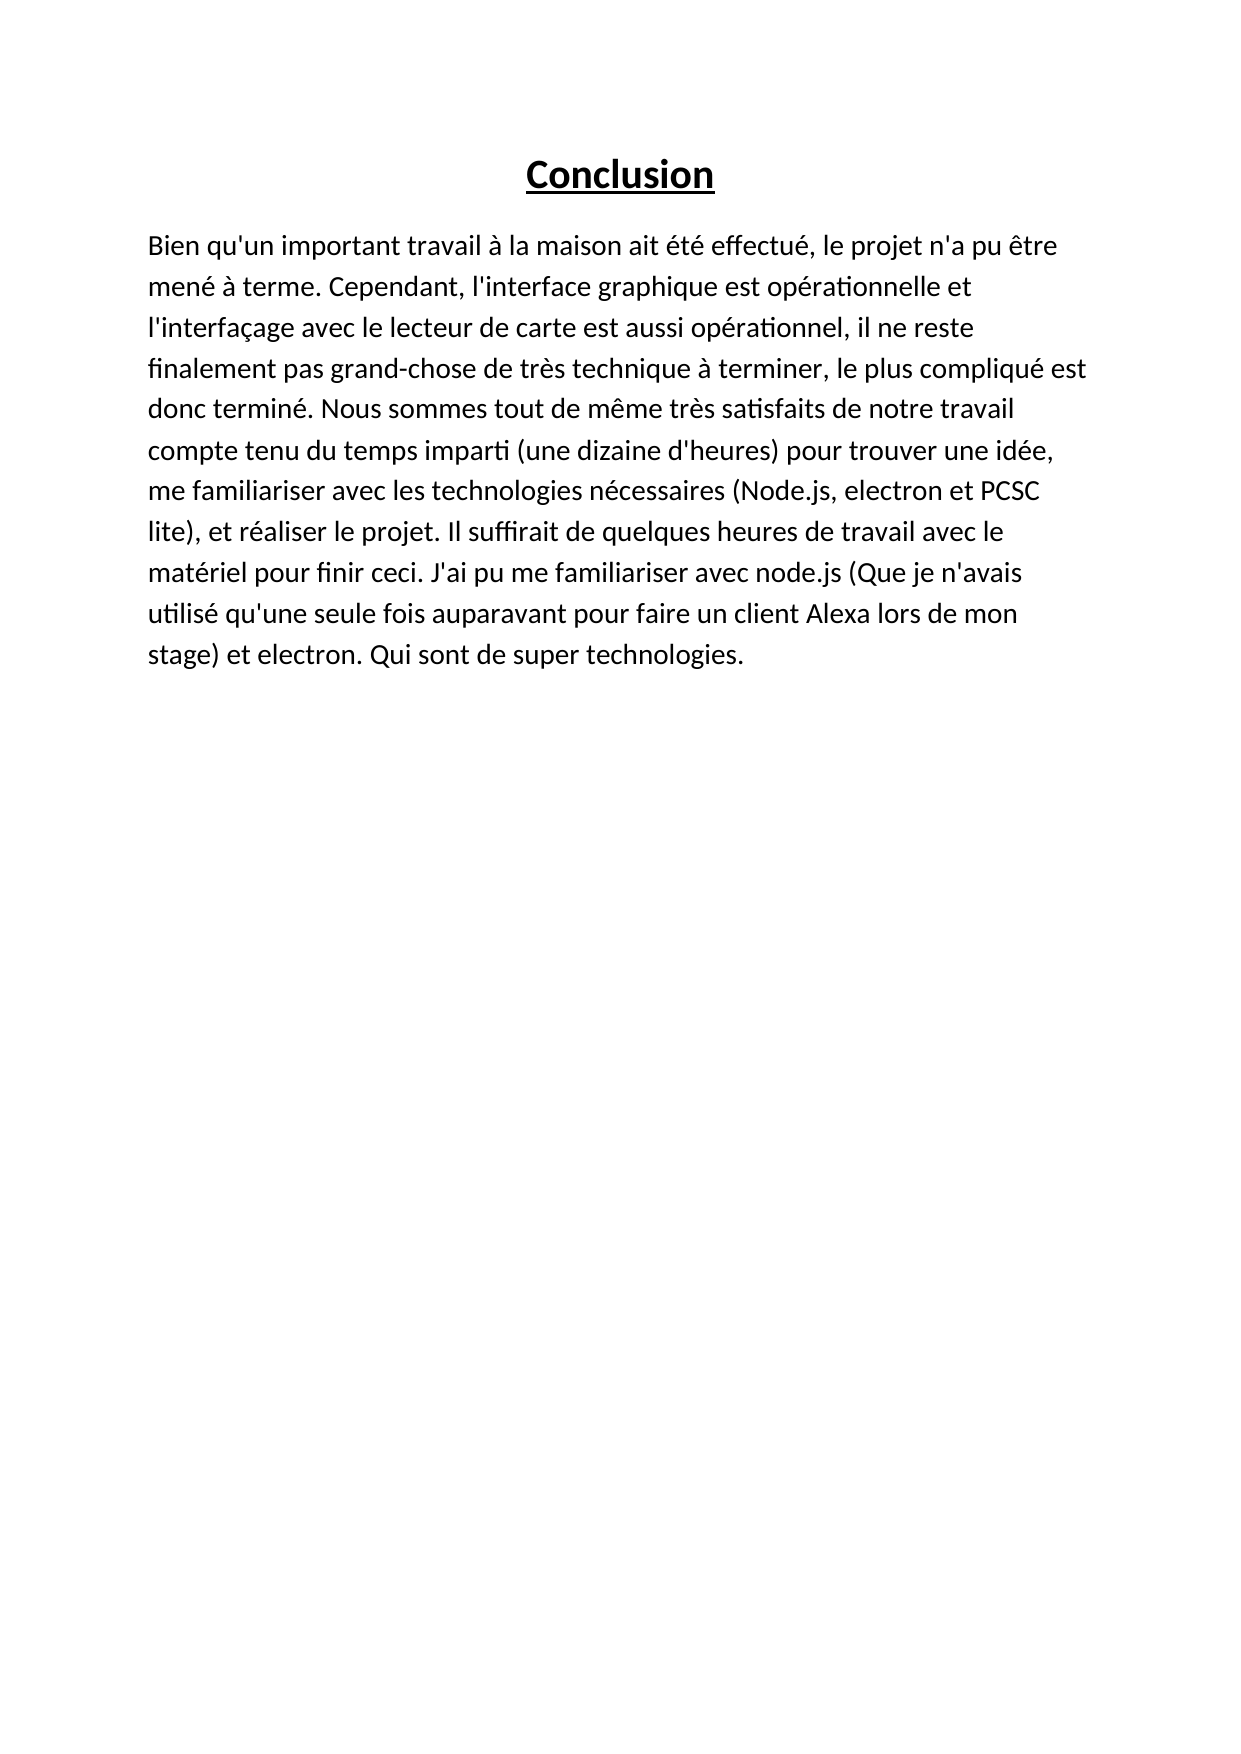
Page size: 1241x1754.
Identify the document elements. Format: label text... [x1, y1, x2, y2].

text Bien qu'un important travail à la maison ait été effectué, le projet n'a pu être mené à terme. Cependant, l'interface graphique est opérationnelle et l'interfaçage avec le lecteur de carte est aussi opérationnel, il ne reste finalement pas grand-chose de très technique à terminer, le plus compliqué est donc terminé. Nous sommes tout de même très satisfaits de notre travail compte tenu du temps imparti (une dizaine d'heures) pour trouver une idée, me familiariser avec les technologies nécessaires (Node.js, electron et PCSC lite), et réaliser le projet. Il suffirait de quelques heures de travail avec le matériel pour finir ceci. J'ai pu me familiariser avec node.js (Que je n'avais utilisé qu'une seule fois auparavant pour faire un client Alexa lors de mon stage) et electron. Qui sont de super technologies. [148, 227, 1093, 672]
text Conclusion [148, 148, 1093, 198]
